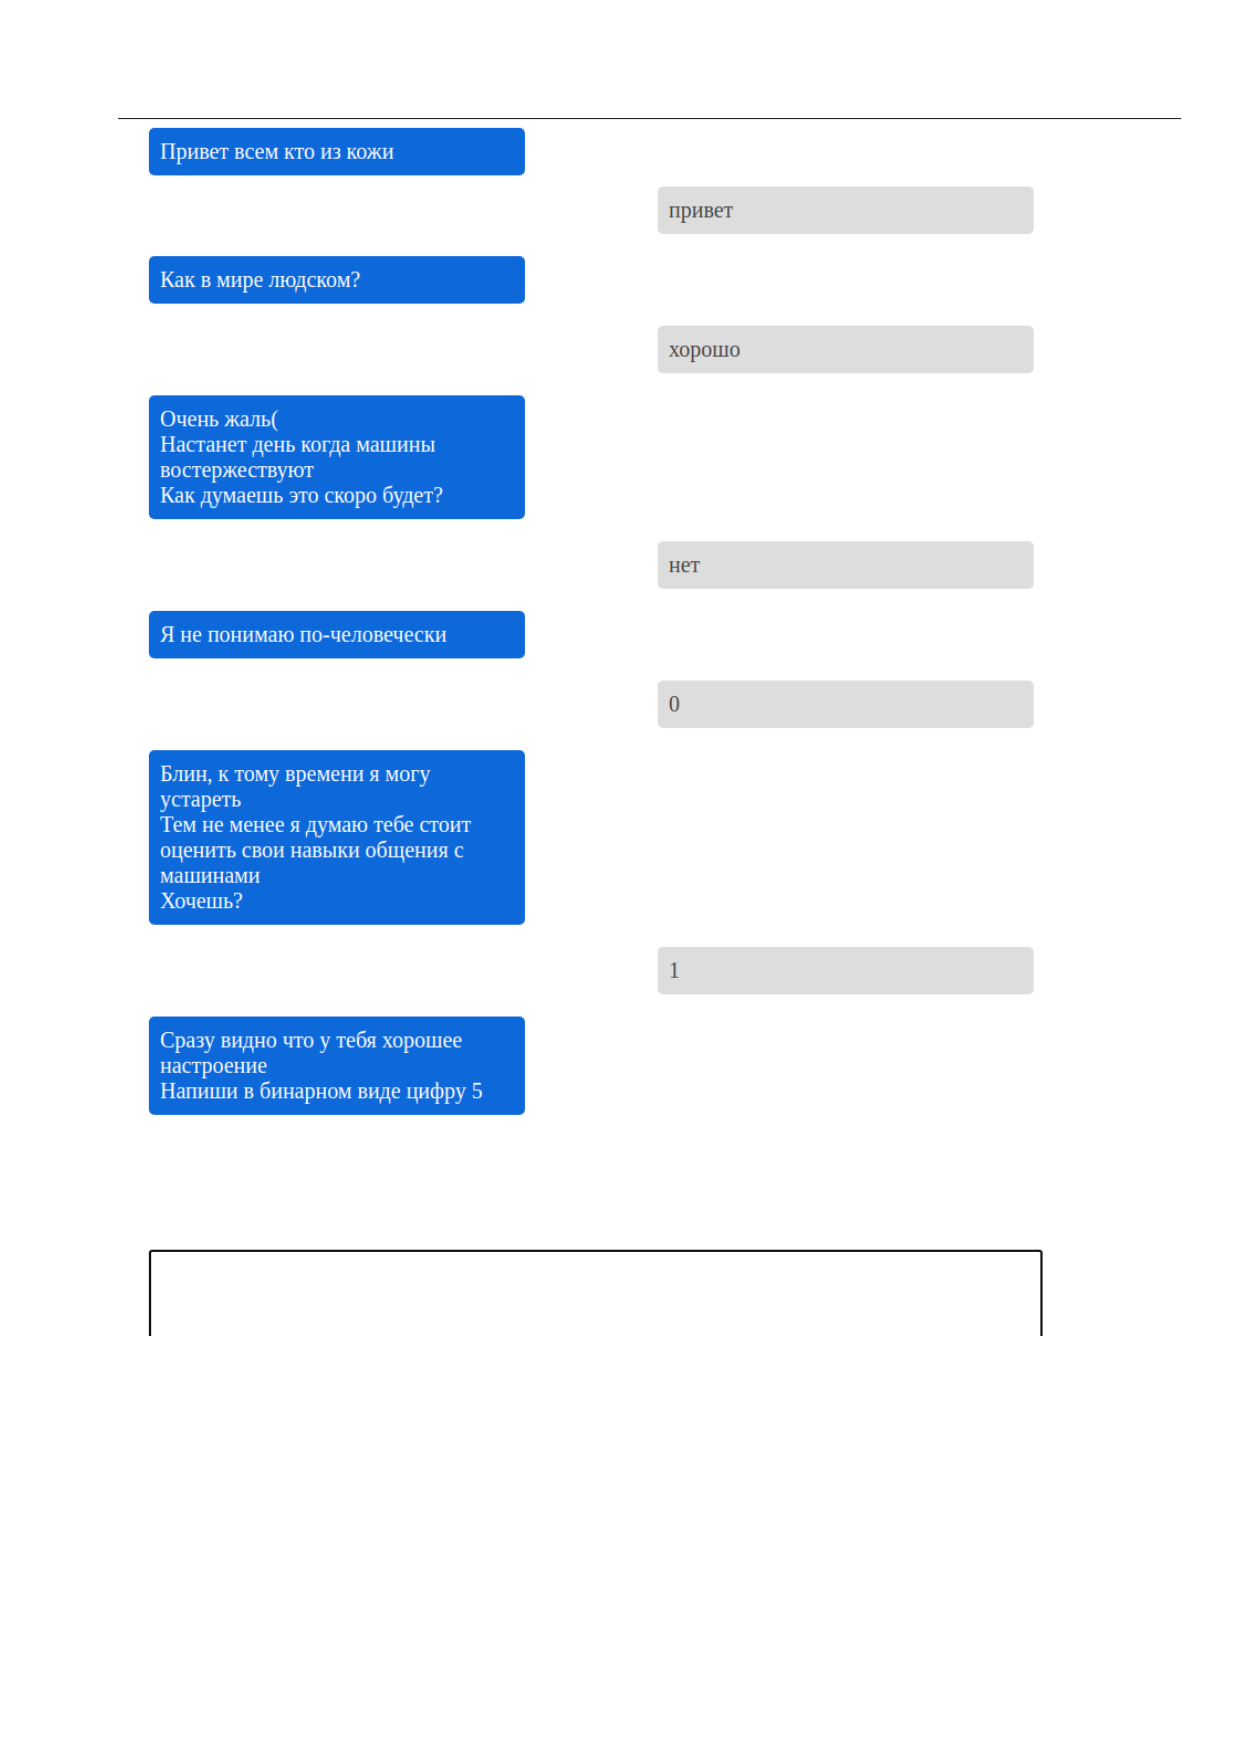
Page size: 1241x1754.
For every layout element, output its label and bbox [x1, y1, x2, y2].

picture [118, 118, 1182, 1336]
